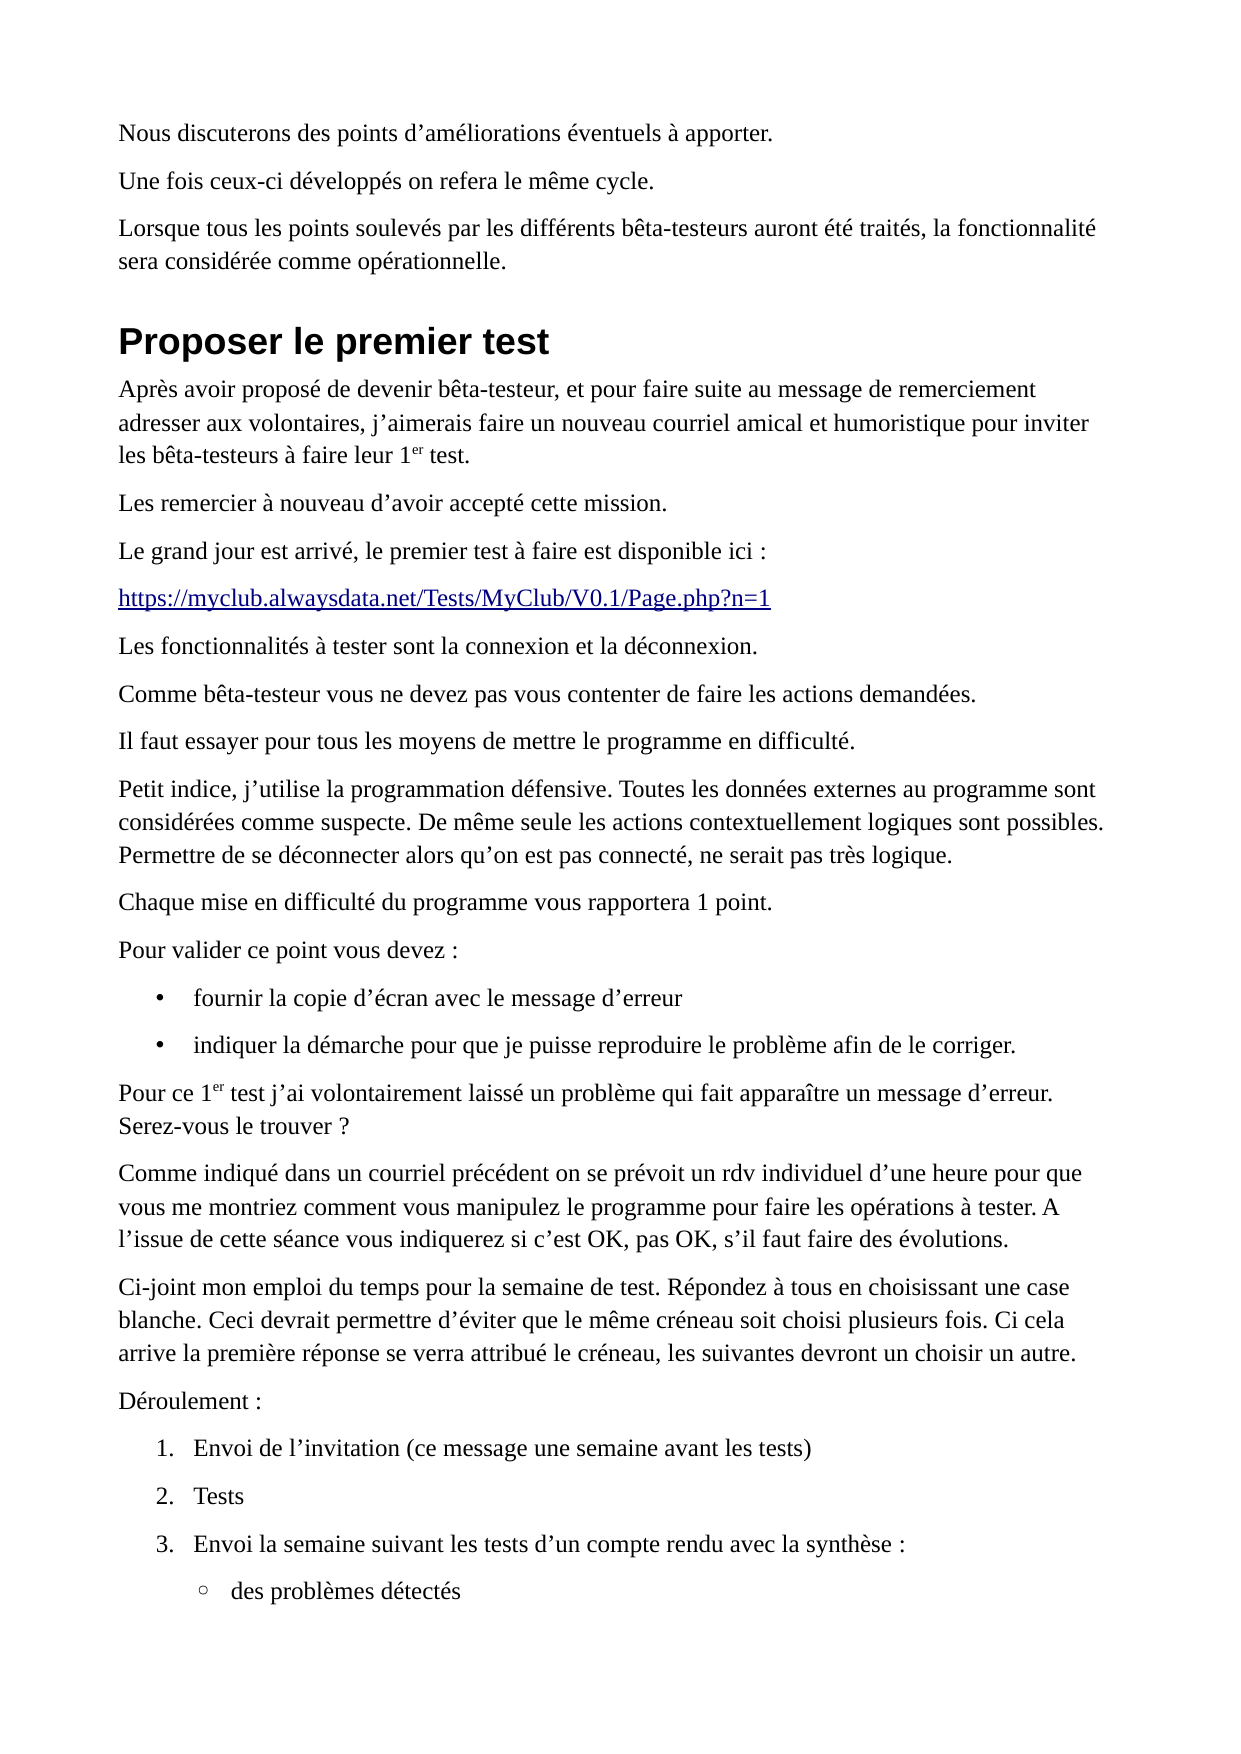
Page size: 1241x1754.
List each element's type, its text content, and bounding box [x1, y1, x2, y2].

text Après avoir proposé de devenir bêta-testeur, et pour faire suite au message de remerciement adresser aux volontaires, j’aimerais faire un nouveau courriel amical et humoristique pour inviter les bêta-testeurs à faire leur 1er test. [118, 374, 1122, 469]
text Comme bêta-testeur vous ne devez pas vous contenter de faire les actions demandées. [118, 679, 1122, 707]
subtitle Proposer le premier test [118, 319, 1122, 362]
list Envoi de l’invitation (ce message une semaine avant les tests) [156, 1433, 1122, 1462]
text Il faut essayer pour tous les moyens de mettre le programme en difficulté. [118, 726, 1122, 755]
text Déroulement : [118, 1386, 1122, 1414]
text Les fonctionnalités à tester sont la connexion et la déconnexion. [118, 631, 1122, 660]
text Pour valider ce point vous devez : [118, 935, 1122, 964]
text Les remercier à nouveau d’avoir accepté cette mission. [118, 488, 1122, 517]
list Envoi la semaine suivant les tests d’un compte rendu avec la synthèse : [156, 1529, 1122, 1557]
text Pour ce 1er test j’ai volontairement laissé un problème qui fait apparaître un message d’erreur. Serez-vous le trouver ? [118, 1078, 1122, 1140]
list Tests [156, 1481, 1122, 1510]
text Comme indiqué dans un courriel précédent on se prévoit un rdv individuel d’une heure pour que vous me montriez comment vous manipulez le programme pour faire les opérations à tester. A l’issue de cette séance vous indiquerez si c’est OK, pas OK, s’il faut faire des évolutions. [118, 1158, 1122, 1253]
text Petit indice, j’utilise la programmation défensive. Toutes les données externes au programme sont considérées comme suspecte. De même seule les actions contextuellement logiques sont possibles. Permettre de se déconnecter alors qu’on est pas connecté, ne serait pas très logique. [118, 774, 1122, 869]
text Ci-joint mon emploi du temps pour la semaine de test. Répondez à tous en choisissant une case blanche. Ceci devrait permettre d’éviter que le même créneau soit choisi plusieurs fois. Ci cela arrive la première réponse se verra attribué le créneau, les suivantes devront un choisir un autre. [118, 1272, 1122, 1367]
list indiquer la démarche pour que je puisse reproduire le problème afin de le corriger. [156, 1030, 1122, 1059]
text https://myclub.alwaysdata.net/Tests/MyClub/V0.1/Page.php?n=1 [118, 583, 1122, 612]
text Lorsque tous les points soulevés par les différents bêta-testeurs auront été traités, la fonctionnalité sera considérée comme opérationnelle. [118, 213, 1122, 275]
list fournir la copie d’écran avec le message d’erreur [156, 983, 1122, 1011]
text Nous discuterons des points d’améliorations éventuels à apporter. [118, 118, 1122, 147]
list des problèmes détectés [193, 1576, 1122, 1605]
text Le grand jour est arrivé, le premier test à faire est disponible ici : [118, 536, 1122, 564]
text Chaque mise en difficulté du programme vous rapportera 1 point. [118, 887, 1122, 916]
text Une fois ceux-ci développés on refera le même cycle. [118, 166, 1122, 194]
